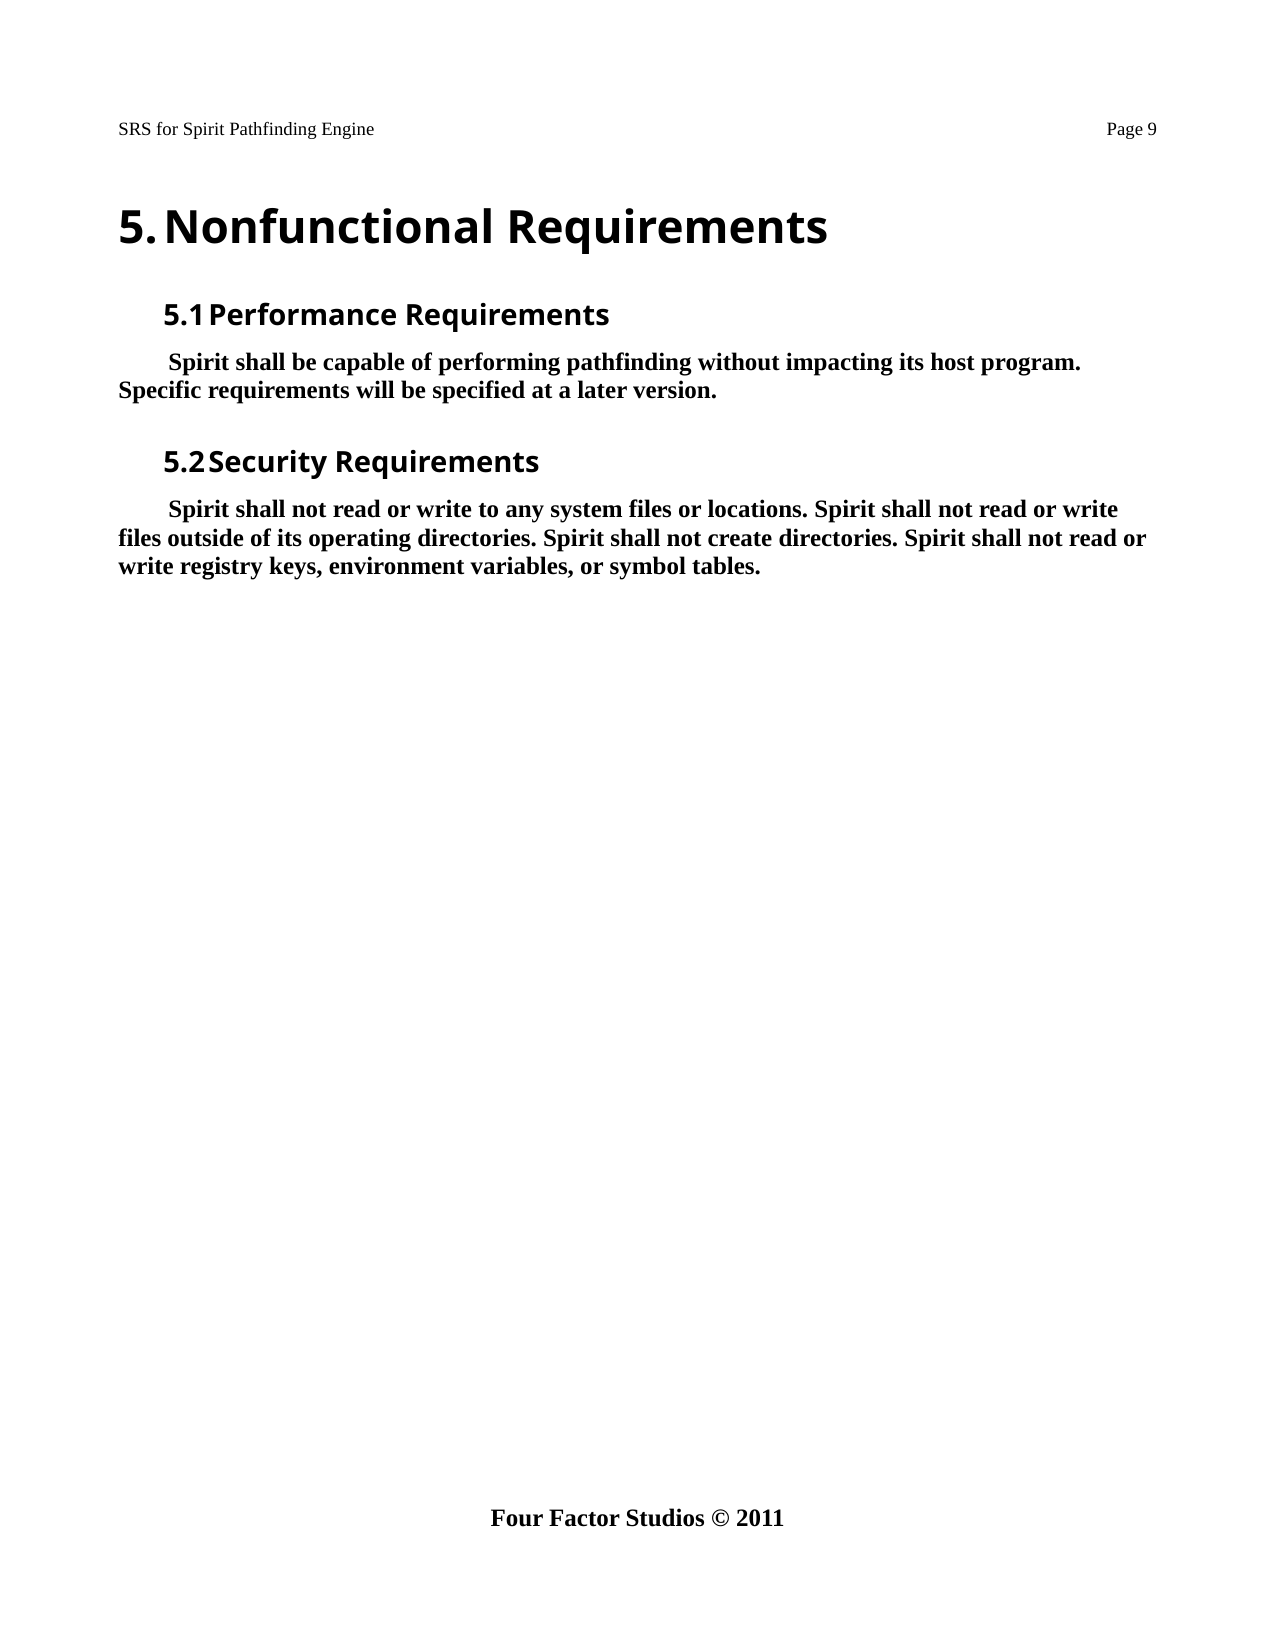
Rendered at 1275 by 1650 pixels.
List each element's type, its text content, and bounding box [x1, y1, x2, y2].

text Spirit shall be capable of performing pathfinding without impacting its host program. Specific requirements will be specified at a later version. [118, 347, 1157, 404]
subtitle Security Requirements [163, 442, 1157, 481]
subtitle Performance Requirements [163, 294, 1157, 334]
text Spirit shall not read or write to any system files or locations. Spirit shall not read or write files outside of its operating directories. Spirit shall not create directories. Spirit shall not read or write registry keys, environment variables, or symbol tables. [118, 494, 1157, 580]
subtitle Nonfunctional Requirements [118, 195, 1157, 257]
